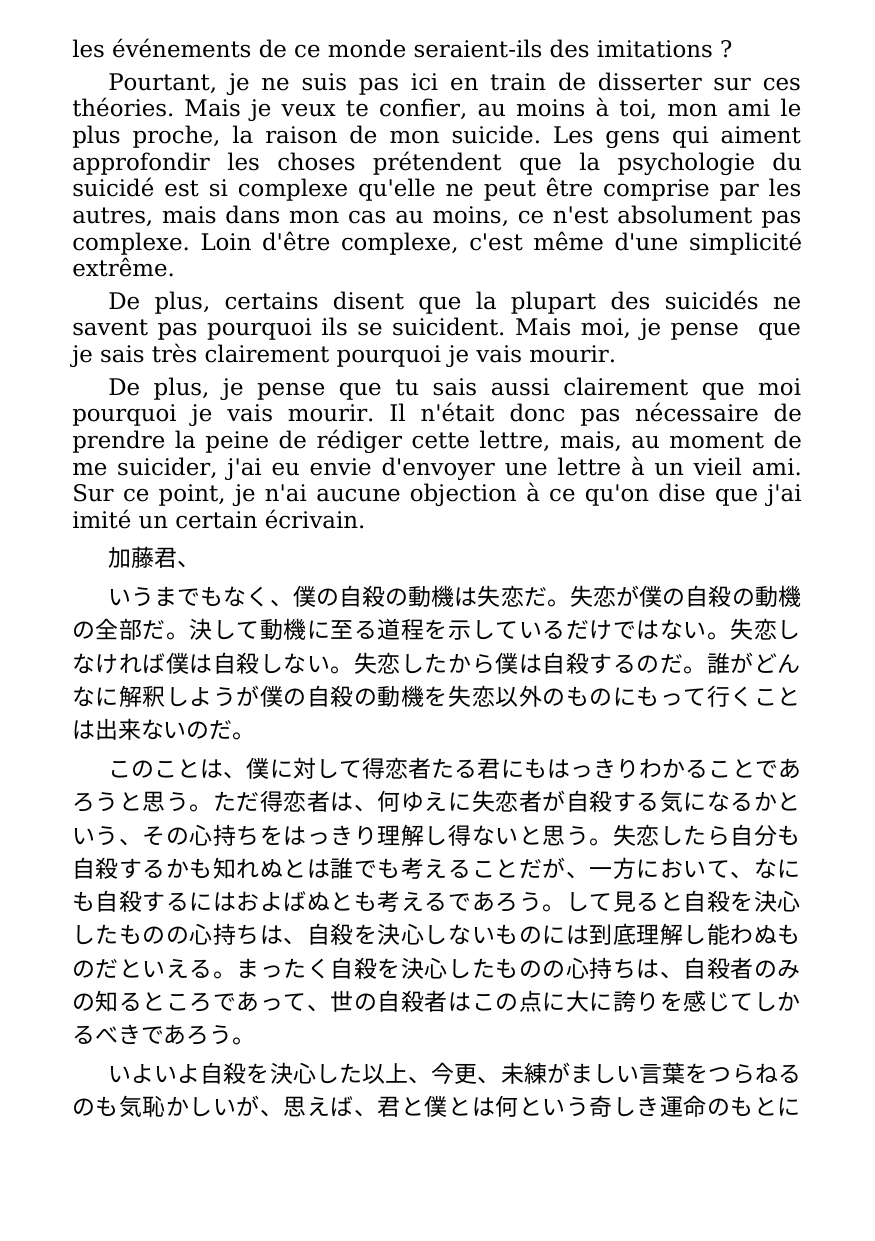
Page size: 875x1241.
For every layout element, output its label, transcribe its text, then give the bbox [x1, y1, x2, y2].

text Pourtant, je ne suis pas ici en train de disserter sur ces théories. Mais je veux te confier, au moins à toi, mon ami le plus proche, la raison de mon suicide. Les gens qui aiment approfondir les choses prétendent que la psychologie du suicidé est si complexe qu'elle ne peut être comprise par les autres, mais dans mon cas au moins, ce n'est absolument pas complexe. Loin d'être complexe, c'est même d'une simplicité extrême. [72, 69, 802, 282]
text 加藤君、 [72, 540, 802, 573]
text いよいよ自殺を決心した以上、今更、未練がましい言葉をつらねるのも気恥かしいが、思えば、君と僕とは何という奇しき運命のもとに [72, 1056, 802, 1122]
text De plus, certains disent que la plupart des suicidés ne savent pas pourquoi ils se suicident. Mais moi, je pense que je sais très clairement pourquoi je vais mourir. [72, 288, 802, 368]
text いうまでもなく、僕の自殺の動機は失恋だ。失恋が僕の自殺の動機の全部だ。決して動機に至る道程を示しているだけではない。失恋しなければ僕は自殺しない。失恋したから僕は自殺するのだ。誰がどんなに解釈しようが僕の自殺の動機を失恋以外のものにもって行くことは出来ないのだ。 [72, 579, 802, 745]
text De plus, je pense que tu sais aussi clairement que moi pourquoi je vais mourir. Il n'était donc pas nécessaire de prendre la peine de rédiger cette lettre, mais, au moment de me suicider, j'ai eu envie d'envoyer une lettre à un vieil ami. Sur ce point, je n'ai aucune objection à ce qu'on dise que j'ai imité un certain écrivain. [72, 374, 802, 534]
text このことは、僕に対して得恋者たる君にもはっきりわかることであろうと思う。ただ得恋者は、何ゆえに失恋者が自殺する気になるかという、その心持ちをはっきり理解し得ないと思う。失恋したら自分も自殺するかも知れぬとは誰でも考えることだが、一方において、なにも自殺するにはおよばぬとも考えるであろう。して見ると自殺を決心したものの心持ちは、自殺を決心しないものには到底理解し能わぬものだといえる。まったく自殺を決心したものの心持ちは、自殺者のみの知るところであって、世の自殺者はこの点に大に誇りを感じてしかるべきであろう。 [72, 751, 802, 1050]
text les événements de ce monde seraient-ils des imitations ? [72, 36, 802, 63]
